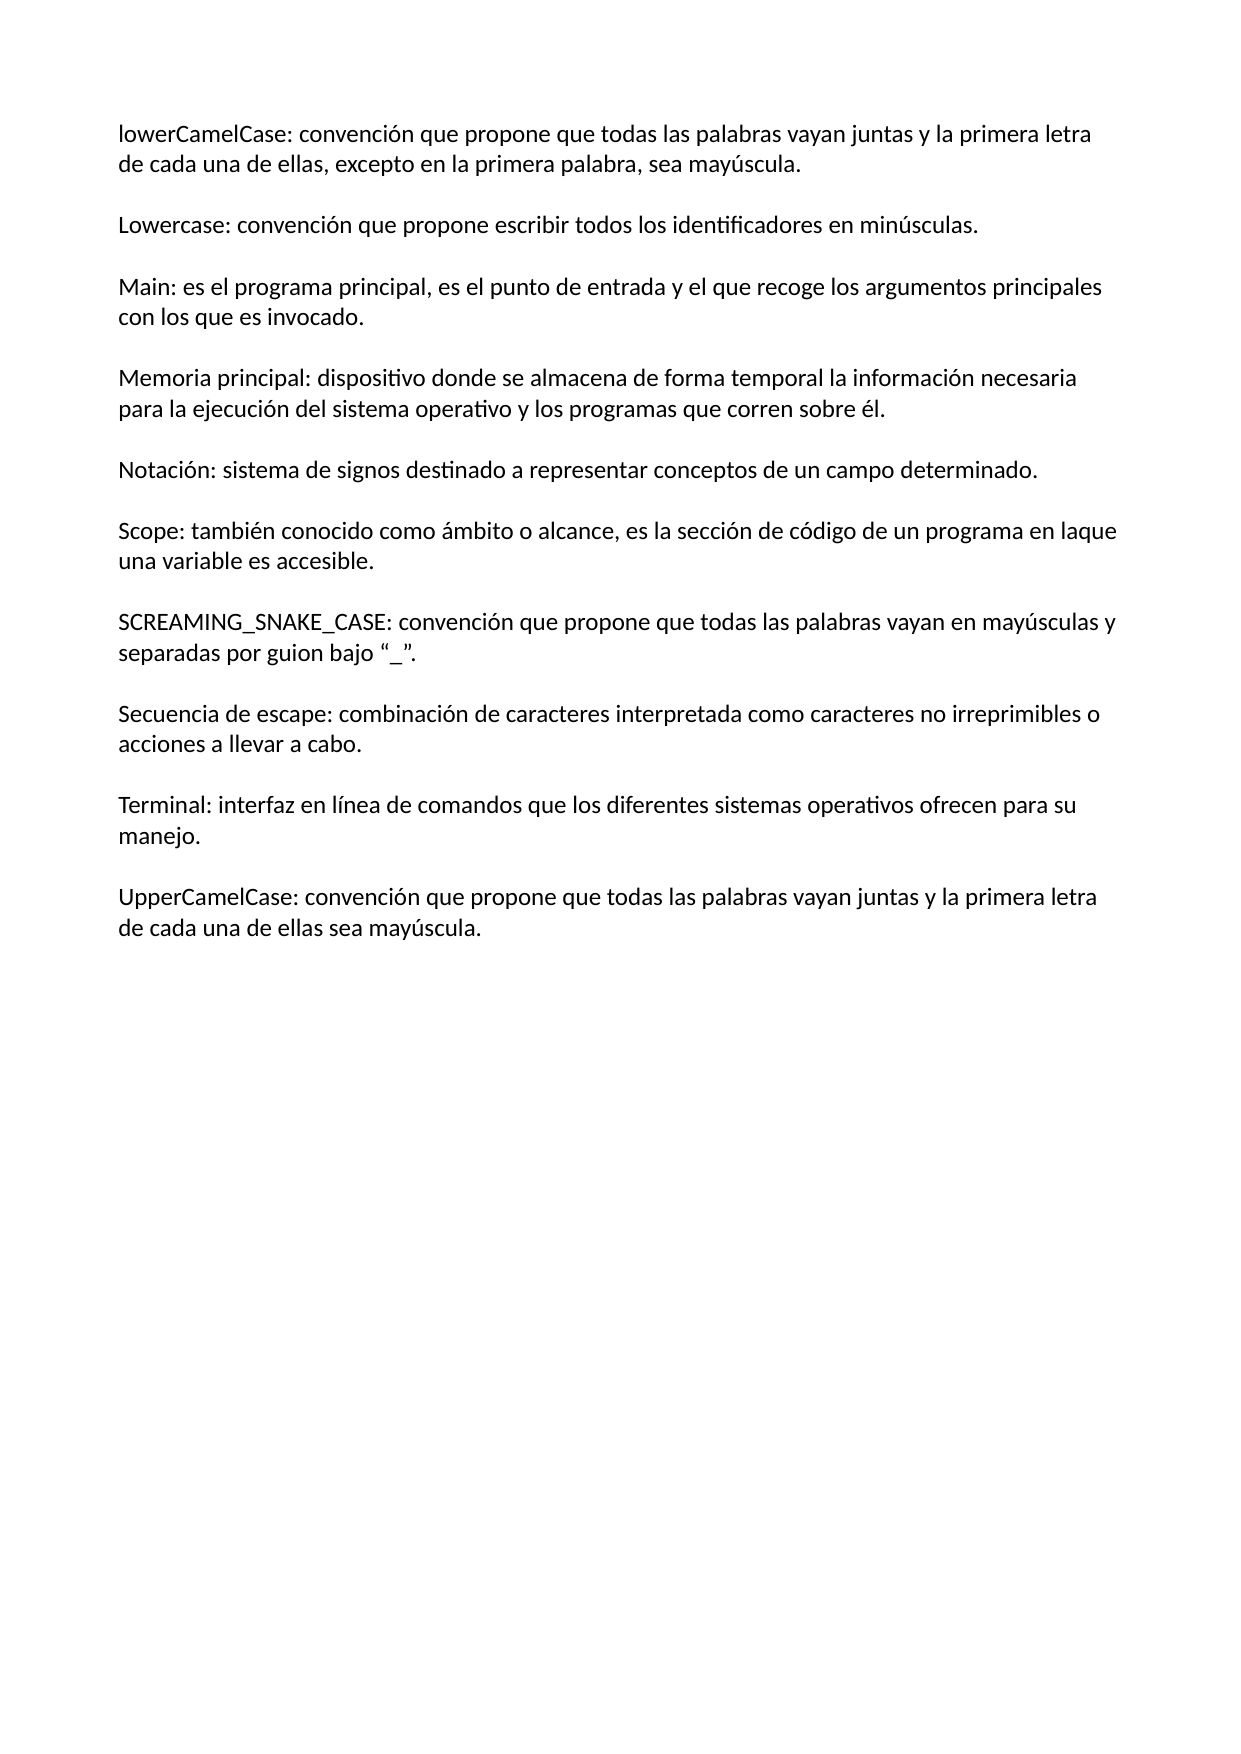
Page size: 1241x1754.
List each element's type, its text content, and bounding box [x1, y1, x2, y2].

text Secuencia de escape: combinación de caracteres interpretada como caracteres no irreprimibles o acciones a llevar a cabo. [118, 698, 1122, 759]
text SCREAMING_SNAKE_CASE: convención que propone que todas las palabras vayan en mayúsculas y separadas por guion bajo “_”. [118, 606, 1122, 667]
text Lowercase: convención que propone escribir todos los identificadores en minúsculas. [118, 210, 1122, 240]
text lowerCamelCase: convención que propone que todas las palabras vayan juntas y la primera letra de cada una de ellas, excepto en la primera palabra, sea mayúscula. [118, 118, 1122, 179]
text Terminal: interfaz en línea de comandos que los diferentes sistemas operativos ofrecen para su manejo. [118, 789, 1122, 851]
text Notación: sistema de signos destinado a representar conceptos de un campo determinado. [118, 454, 1122, 484]
text Scope: también conocido como ámbito o alcance, es la sección de código de un programa en laque una variable es accesible. [118, 515, 1122, 576]
text UpperCamelCase: convención que propone que todas las palabras vayan juntas y la primera letra de cada una de ellas sea mayúscula. [118, 881, 1122, 942]
text Memoria principal: dispositivo donde se almacena de forma temporal la información necesaria para la ejecución del sistema operativo y los programas que corren sobre él. [118, 362, 1122, 423]
text Main: es el programa principal, es el punto de entrada y el que recoge los argumentos principales con los que es invocado. [118, 271, 1122, 332]
